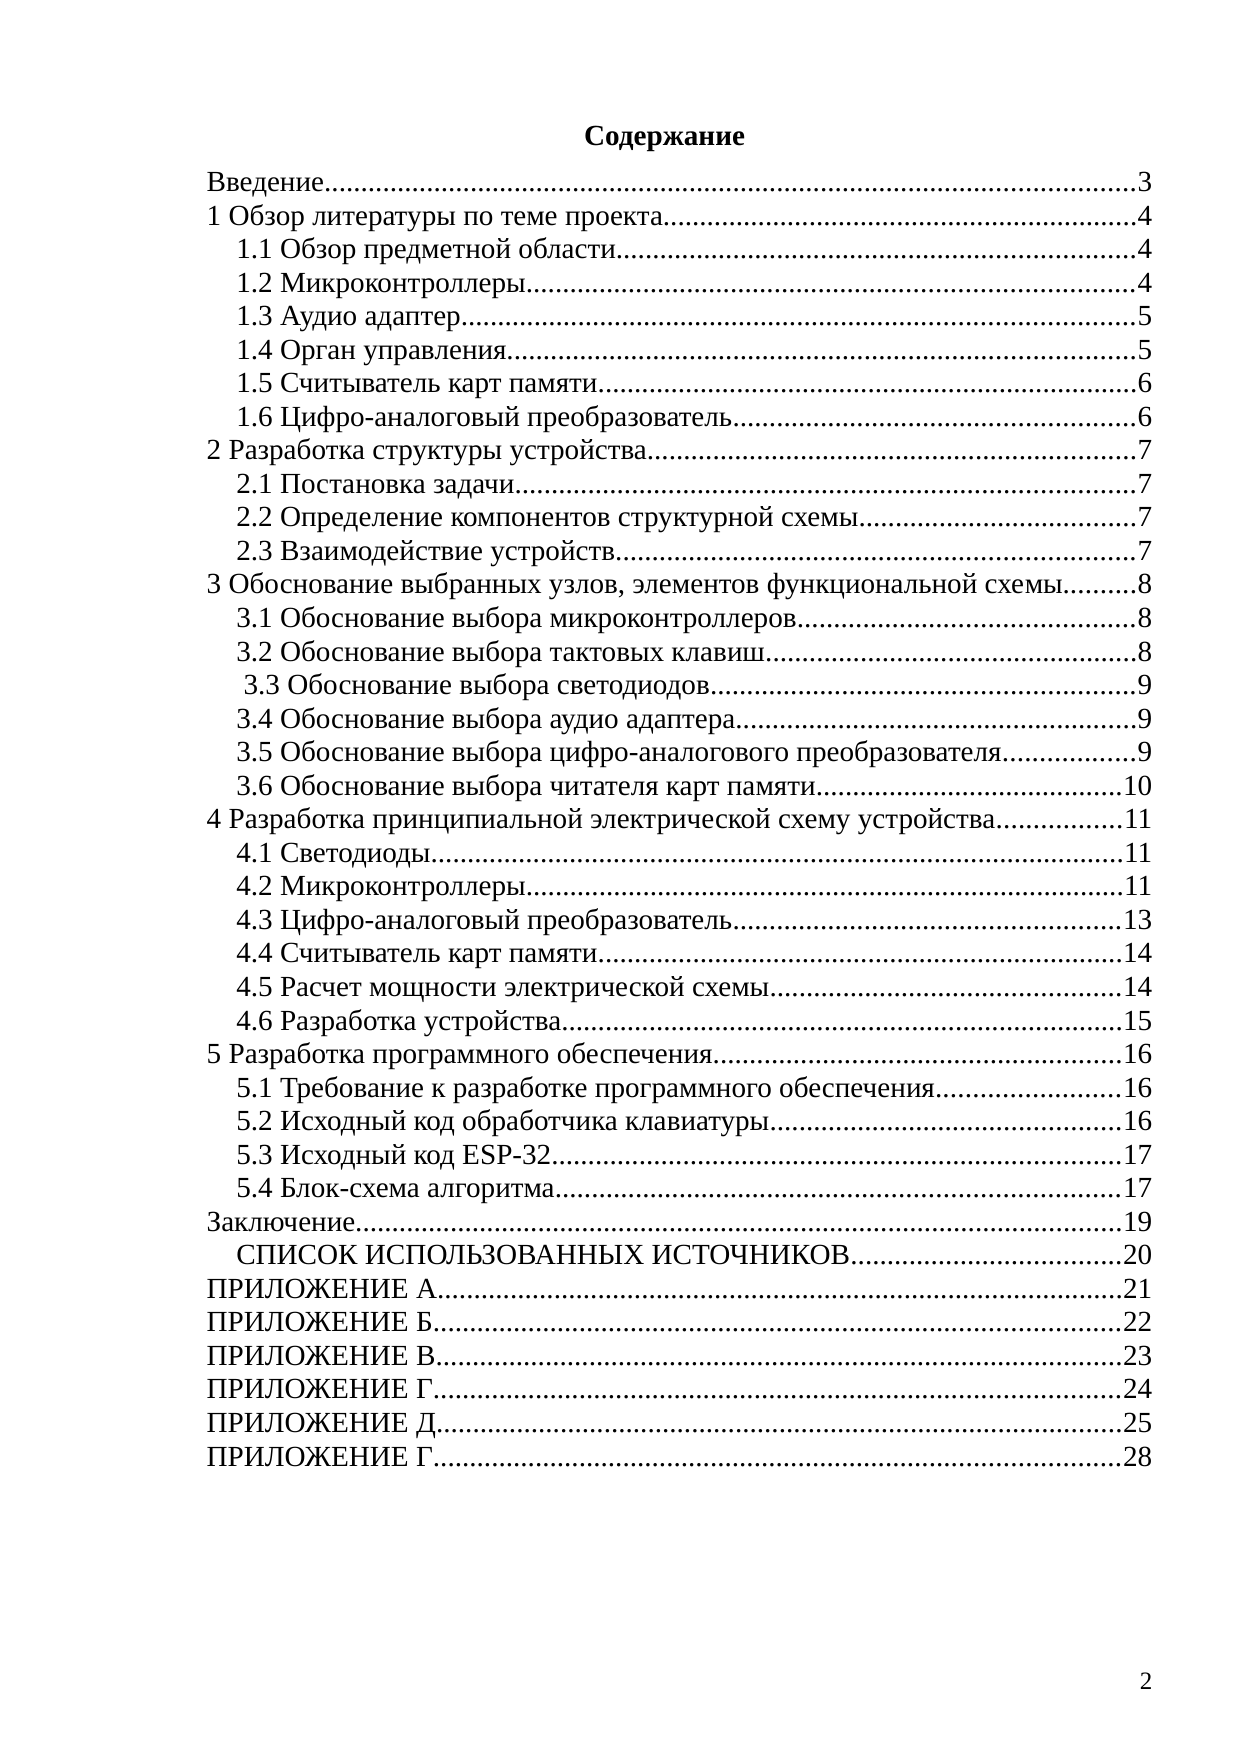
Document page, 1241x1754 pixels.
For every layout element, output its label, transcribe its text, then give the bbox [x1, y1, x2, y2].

text 5.2 Исходный код обработчика клавиатуры 16 [236, 1103, 1152, 1137]
text 5.4 Блок-схема алгоритма 17 [236, 1170, 1152, 1204]
text 4.4 Считыватель карт памяти 14 [236, 936, 1152, 969]
text 4.1 Светодиоды 11 [236, 835, 1152, 868]
text 1 Обзор литературы по теме проекта 4 [206, 198, 1152, 231]
text 1.2 Микроконтроллеры 4 [236, 265, 1152, 298]
text ПРИЛОЖЕНИЕ А 21 [206, 1271, 1152, 1304]
text ПРИЛОЖЕНИЕ Б 22 [206, 1304, 1152, 1338]
text 3.5 Обоснование выбора цифро-аналогового преобразователя 9 [236, 734, 1152, 768]
text 5 Разработка программного обеспечения 16 [206, 1036, 1152, 1070]
text 1.6 Цифро-аналоговый преобразователь 6 [236, 399, 1152, 432]
text 1.4 Орган управления 5 [236, 332, 1152, 365]
text 5.3 Исходный код ESP-32 17 [236, 1137, 1152, 1170]
text 1.3 Аудио адаптер 5 [236, 298, 1152, 332]
text Введение 3 [206, 164, 1152, 198]
text ПРИЛОЖЕНИЕ В 23 [206, 1338, 1152, 1372]
text 1.1 Обзор предметной области 4 [236, 231, 1152, 265]
text 2.3 Взаимодействие устройств 7 [236, 533, 1152, 567]
text 4.2 Микроконтроллеры 11 [236, 868, 1152, 902]
text 1.5 Считыватель карт памяти 6 [236, 365, 1152, 399]
text 4.5 Расчет мощности электрической схемы 14 [236, 969, 1152, 1003]
text 3.6 Обоснование выбора читателя карт памяти 10 [236, 768, 1152, 801]
text 2.2 Определение компонентов структурной схемы 7 [236, 499, 1152, 533]
text 2 Разработка структуры устройства 7 [206, 432, 1152, 466]
text 4 Разработка принципиальной электрической схему устройства 11 [206, 801, 1152, 835]
text 2.1 Постановка задачи 7 [236, 466, 1152, 499]
text 3.2 Обоснование выбора тактовых клавиш 8 [236, 634, 1152, 667]
text ПРИЛОЖЕНИЕ Г 28 [206, 1439, 1152, 1472]
text ПРИЛОЖЕНИЕ Д 25 [206, 1405, 1152, 1439]
text 3.1 Обоснование выбора микроконтроллеров 8 [236, 600, 1152, 634]
text ПРИЛОЖЕНИЕ Г 24 [206, 1372, 1152, 1405]
text 5.1 Требование к разработке программного обеспечения 16 [236, 1070, 1152, 1103]
text СПИСОК ИСПОЛЬЗОВАННЫХ ИСТОЧНИКОВ 20 [236, 1237, 1152, 1271]
text 3.4 Обоснование выбора аудио адаптера 9 [236, 701, 1152, 734]
text 3.3 Обоснование выбора светодиодов 9 [236, 667, 1152, 701]
text 3 Обоснование выбранных узлов, элементов функциональной схе­мы 8 [206, 567, 1152, 600]
subtitle Содержание [177, 118, 1152, 152]
text 4.6 Разработка устройства 15 [236, 1003, 1152, 1036]
text Заключение 19 [206, 1204, 1152, 1237]
text 4.3 Цифро-аналоговый преобразователь 13 [236, 902, 1152, 936]
